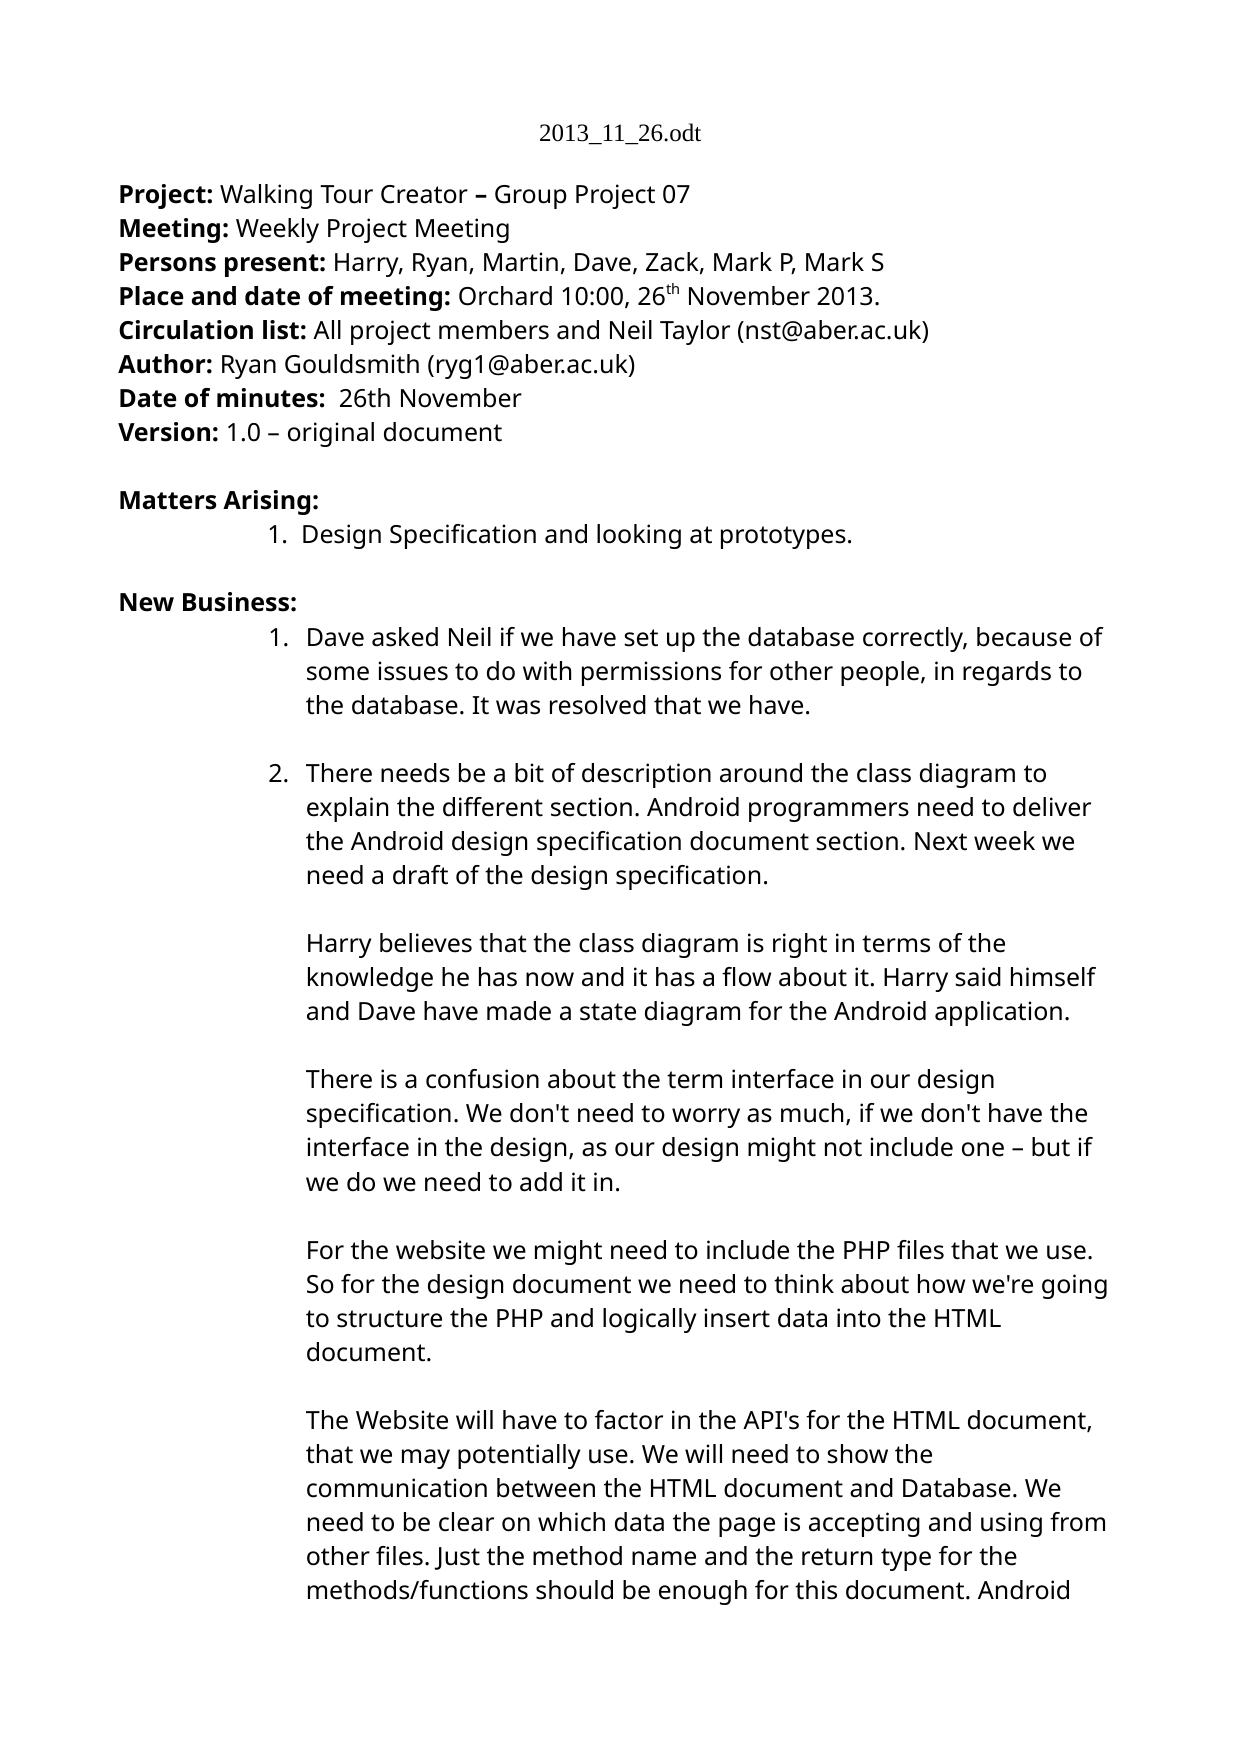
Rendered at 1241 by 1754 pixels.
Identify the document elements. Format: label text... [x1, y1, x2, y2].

text Place and date of meeting: Orchard 10:00, 26th November 2013. [118, 278, 1122, 313]
list 1. Design Specification and looking at prototypes. [229, 517, 1122, 551]
text Circulation list: All project members and Neil Taylor (nst@aber.ac.uk) [118, 313, 1122, 347]
text Date of minutes: 26th November [118, 381, 1122, 415]
text Meeting: Weekly Project Meeting [118, 210, 1122, 244]
text Project: Walking Tour Creator – Group Project 07 [118, 176, 1122, 210]
text Version: 1.0 – original document [118, 415, 1122, 449]
text New Business: [118, 585, 1122, 619]
text Persons present: Harry, Ryan, Martin, Dave, Zack, Mark P, Mark S [118, 244, 1122, 278]
list Dave asked Neil if we have set up the database correctly, because of some issues to do with permissions for other people, in regards to the database. It was resolved that we have. [268, 619, 1122, 755]
text Author: Ryan Gouldsmith (ryg1@aber.ac.uk) [118, 347, 1122, 381]
list There needs be a bit of description around the class diagram to explain the different section. Android programmers need to deliver the Android design specification document section. Next week we need a draft of the design specification. Harry believes that the class diagram is right in terms of the knowledge he has now and it has a flow about it. Harry said himself and Dave have made a state diagram for the Android application. There is a confusion about the term interface in our design specification. We don't need to worry as much, if we don't have the interface in the design, as our design might not include one – but if we do we need to add it in. For the website we might need to include the PHP files that we use. So for the design document we need to think about how we're going to structure the PHP and logically insert data into the HTML document. The Website will have to factor in the API's for the HTML document, that we may potentially use. We will need to show the communication between the HTML document and Database. We need to be clear on which data the page is accepting and using from other files. Just the method name and the return type for the methods/functions should be enough for this document. Android [268, 755, 1122, 1607]
text Matters Arising: [118, 483, 1122, 517]
